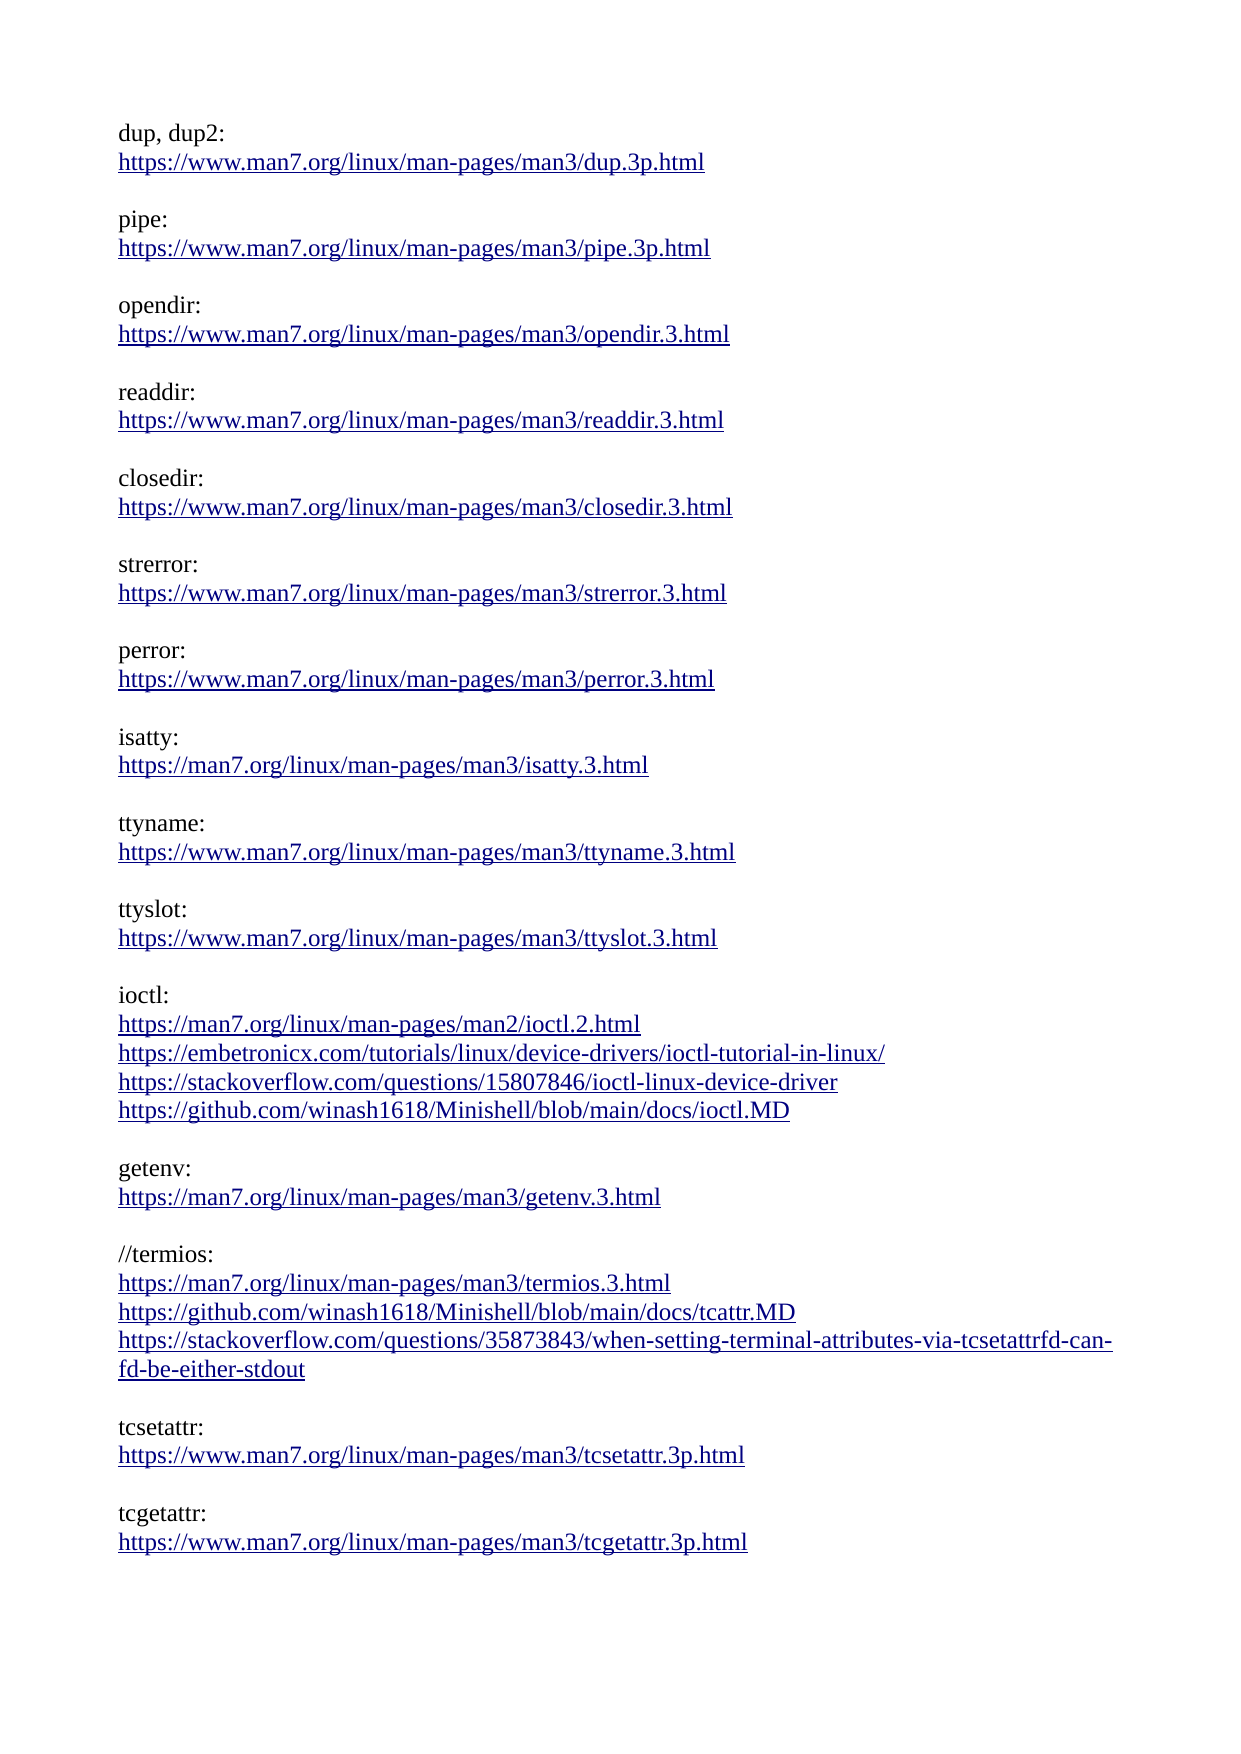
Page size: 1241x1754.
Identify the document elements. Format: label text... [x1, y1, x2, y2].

text https://www.man7.org/linux/man-pages/man3/readdir.3.html [118, 406, 1122, 434]
text https://github.com/winash1618/Minishell/blob/main/docs/ioctl.MD [118, 1096, 1122, 1124]
text https://man7.org/linux/man-pages/man3/getenv.3.html [118, 1182, 1122, 1211]
text https://stackoverflow.com/questions/35873843/when-setting-terminal-attributes-via-tcsetattrfd-can-fd-be-either-stdout [118, 1326, 1122, 1383]
text getenv: [118, 1153, 1122, 1182]
text tcsetattr: [118, 1412, 1122, 1441]
text opendir: [118, 291, 1122, 319]
text closedir: [118, 463, 1122, 492]
text readdir: [118, 377, 1122, 406]
text https://www.man7.org/linux/man-pages/man3/pipe.3p.html [118, 233, 1122, 262]
text https://stackoverflow.com/questions/15807846/ioctl-linux-device-driver [118, 1067, 1122, 1096]
text https://www.man7.org/linux/man-pages/man3/ttyname.3.html [118, 837, 1122, 866]
text https://embetronicx.com/tutorials/linux/device-drivers/ioctl-tutorial-in-linux/ [118, 1038, 1122, 1067]
text https://github.com/winash1618/Minishell/blob/main/docs/tcattr.MD [118, 1297, 1122, 1326]
text https://man7.org/linux/man-pages/man2/ioctl.2.html [118, 1009, 1122, 1038]
text https://www.man7.org/linux/man-pages/man3/closedir.3.html [118, 492, 1122, 521]
text https://www.man7.org/linux/man-pages/man3/dup.3p.html [118, 147, 1122, 176]
text strerror: [118, 549, 1122, 578]
text https://man7.org/linux/man-pages/man3/isatty.3.html [118, 751, 1122, 779]
text tcgetattr: [118, 1498, 1122, 1527]
text //termios: [118, 1239, 1122, 1268]
text ioctl: [118, 981, 1122, 1009]
text https://www.man7.org/linux/man-pages/man3/perror.3.html [118, 664, 1122, 693]
text https://man7.org/linux/man-pages/man3/termios.3.html [118, 1268, 1122, 1297]
text ttyname: [118, 808, 1122, 837]
text https://www.man7.org/linux/man-pages/man3/opendir.3.html [118, 319, 1122, 348]
text https://www.man7.org/linux/man-pages/man3/ttyslot.3.html [118, 923, 1122, 952]
text isatty: [118, 722, 1122, 751]
text https://www.man7.org/linux/man-pages/man3/strerror.3.html [118, 578, 1122, 607]
text dup, dup2: [118, 118, 1122, 147]
text ttyslot: [118, 894, 1122, 923]
text https://www.man7.org/linux/man-pages/man3/tcgetattr.3p.html [118, 1527, 1122, 1556]
text perror: [118, 636, 1122, 664]
text https://www.man7.org/linux/man-pages/man3/tcsetattr.3p.html [118, 1441, 1122, 1469]
text pipe: [118, 204, 1122, 233]
